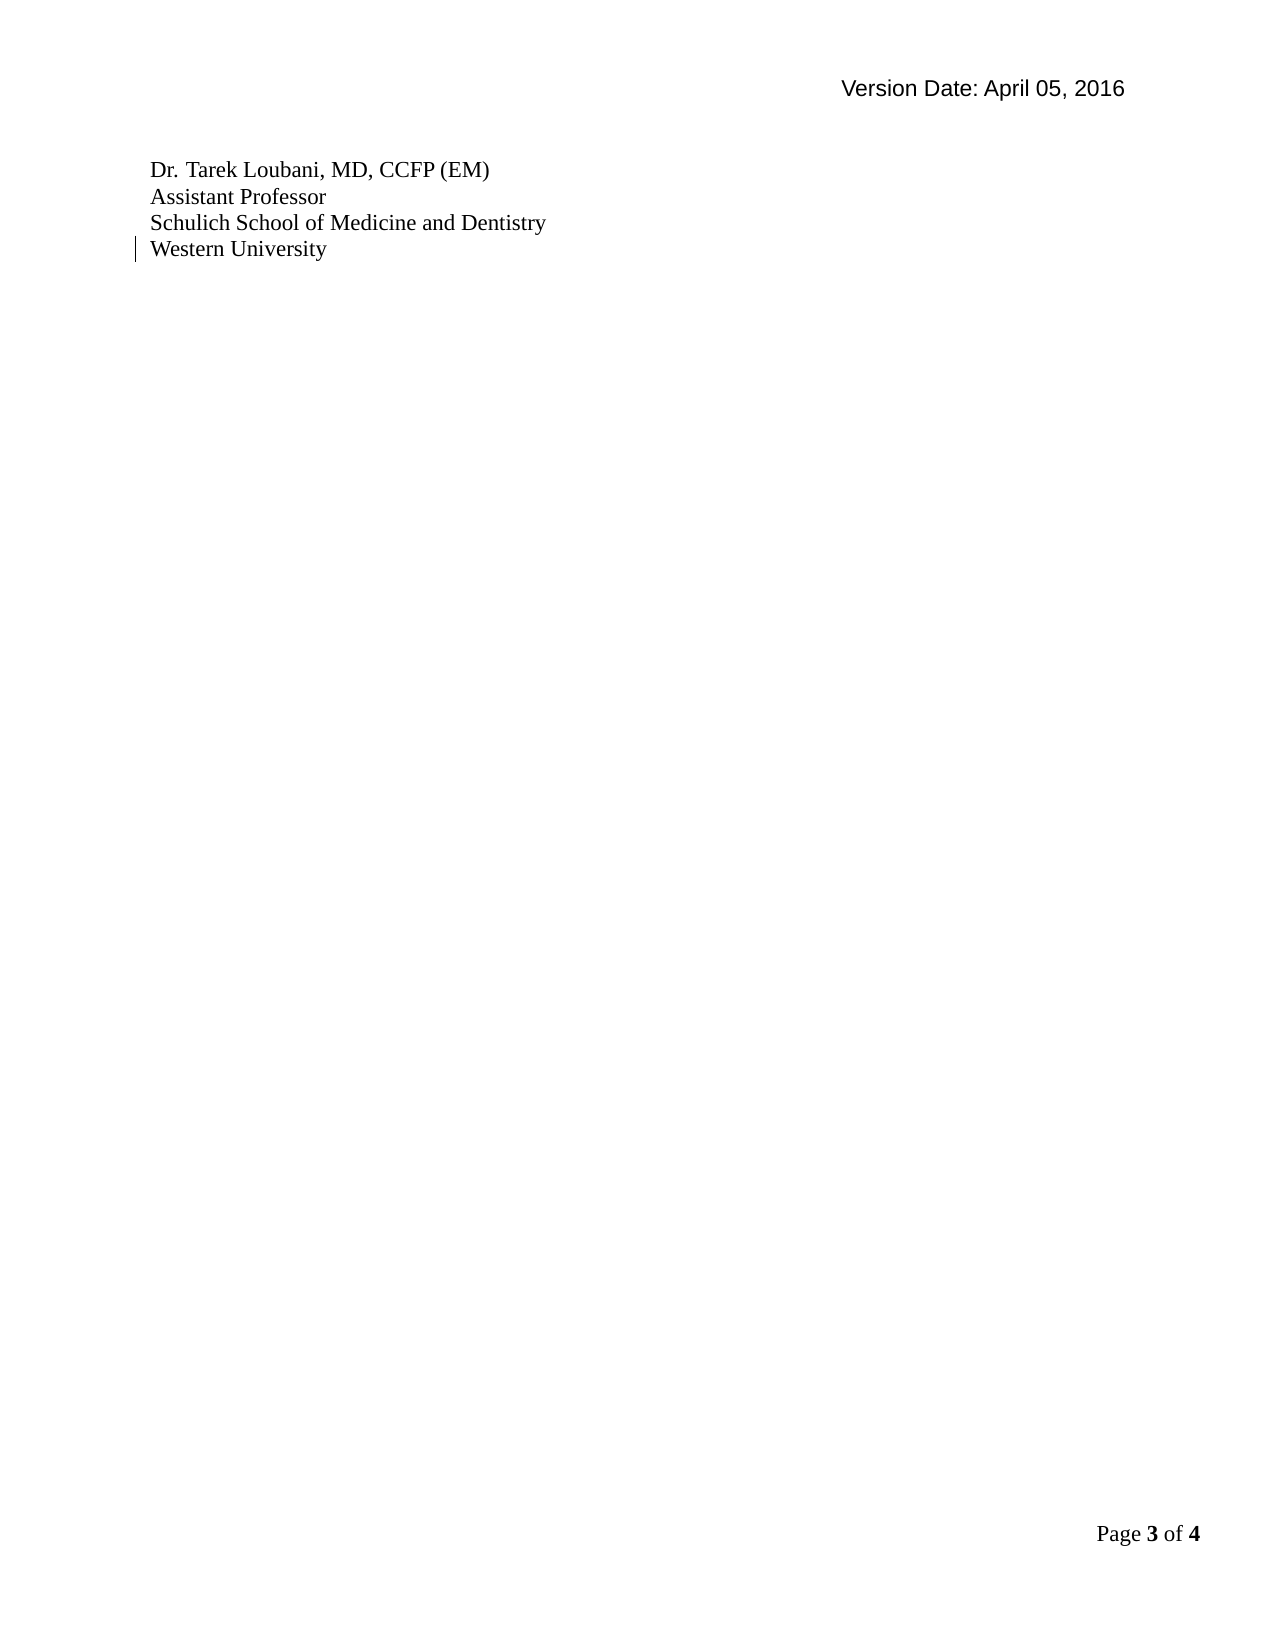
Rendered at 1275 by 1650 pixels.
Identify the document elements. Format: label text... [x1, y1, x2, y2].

text Dr. Tarek Loubani, MD, CCFP (EM) [150, 156, 1200, 183]
text Western University [150, 236, 1200, 262]
text Schulich School of Medicine and Dentistry [150, 209, 1200, 236]
text Assistant Professor [150, 183, 1200, 209]
